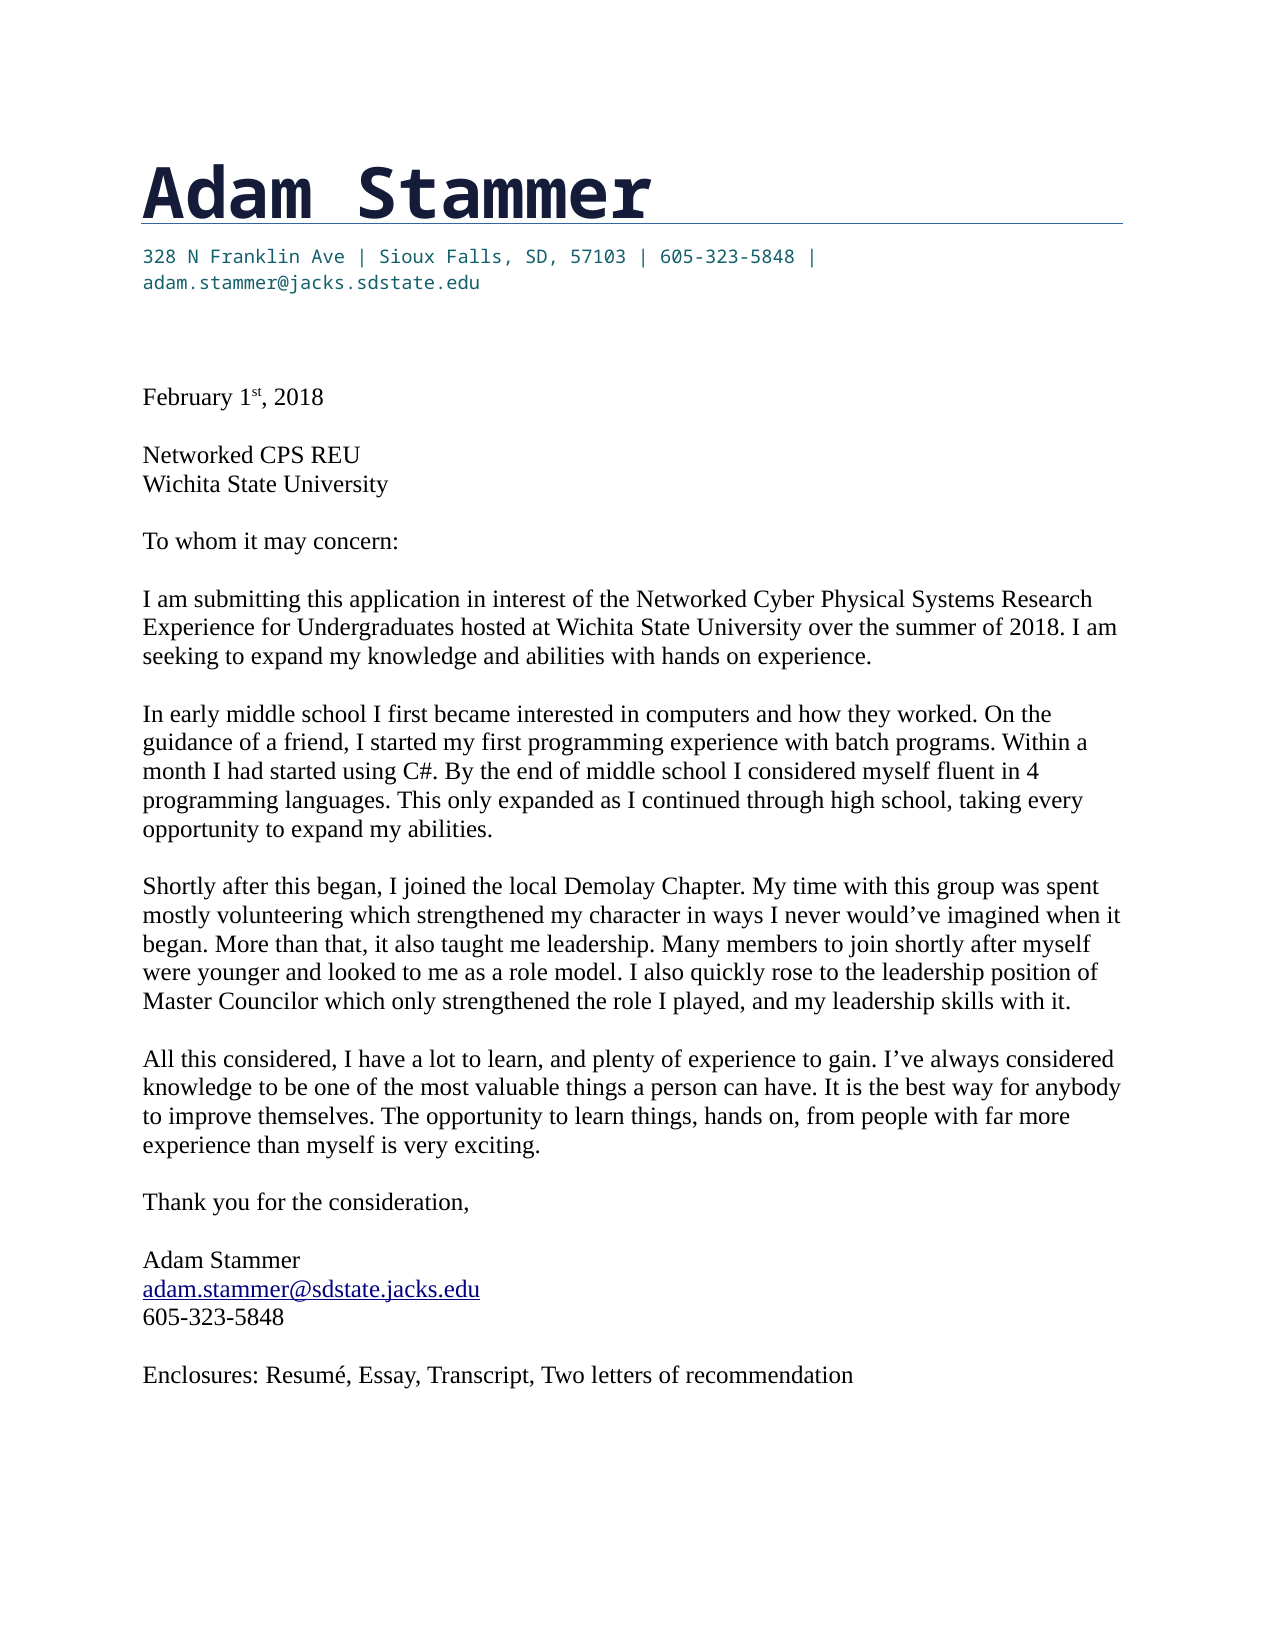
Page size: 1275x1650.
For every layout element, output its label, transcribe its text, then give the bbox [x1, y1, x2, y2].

text 605-323-5848 [142, 1302, 1132, 1331]
text Thank you for the consideration, [142, 1187, 1132, 1216]
text Shortly after this began, I joined the local Demolay Chapter. My time with this group was spent mostly volunteering which strengthened my character in ways I never would’ve imagined when it began. More than that, it also taught me leadership. Many members to join shortly after myself were younger and looked to me as a role model. I also quickly rose to the leadership position of Master Councilor which only strengthened the role I played, and my leadership skills with it. [142, 871, 1132, 1015]
text All this considered, I have a lot to learn, and plenty of experience to gain. I’ve always considered knowledge to be one of the most valuable things a person can have. It is the best way for anybody to improve themselves. The opportunity to learn things, hands on, from people with far more experience than myself is very exciting. [142, 1044, 1132, 1159]
text To whom it may concern: [142, 526, 1132, 555]
text 328 N Franklin Ave | Sioux Falls, SD, 57103 | 605-323-5848 | adam.stammer@jacks.sdstate.edu [142, 244, 1132, 295]
text Networked CPS REU [142, 440, 1132, 469]
text Wichita State University [142, 469, 1132, 497]
text Adam Stammer [142, 1245, 1132, 1274]
text I am submitting this application in interest of the Networked Cyber Physical Systems Research Experience for Undergraduates hosted at Wichita State University over the summer of 2018. I am seeking to expand my knowledge and abilities with hands on experience. [142, 584, 1132, 670]
text In early middle school I first became interested in computers and how they worked. On the guidance of a friend, I started my first programming experience with batch programs. Within a month I had started using C#. By the end of middle school I considered myself fluent in 4 programming languages. This only expanded as I continued through high school, taking every opportunity to expand my abilities. [142, 699, 1132, 842]
title Adam Stammer [142, 142, 1132, 239]
text February 1st, 2018 [142, 382, 1132, 411]
text adam.stammer@sdstate.jacks.edu [142, 1274, 1132, 1302]
text Enclosures: Resumé, Essay, Transcript, Two letters of recommendation [142, 1360, 1132, 1389]
